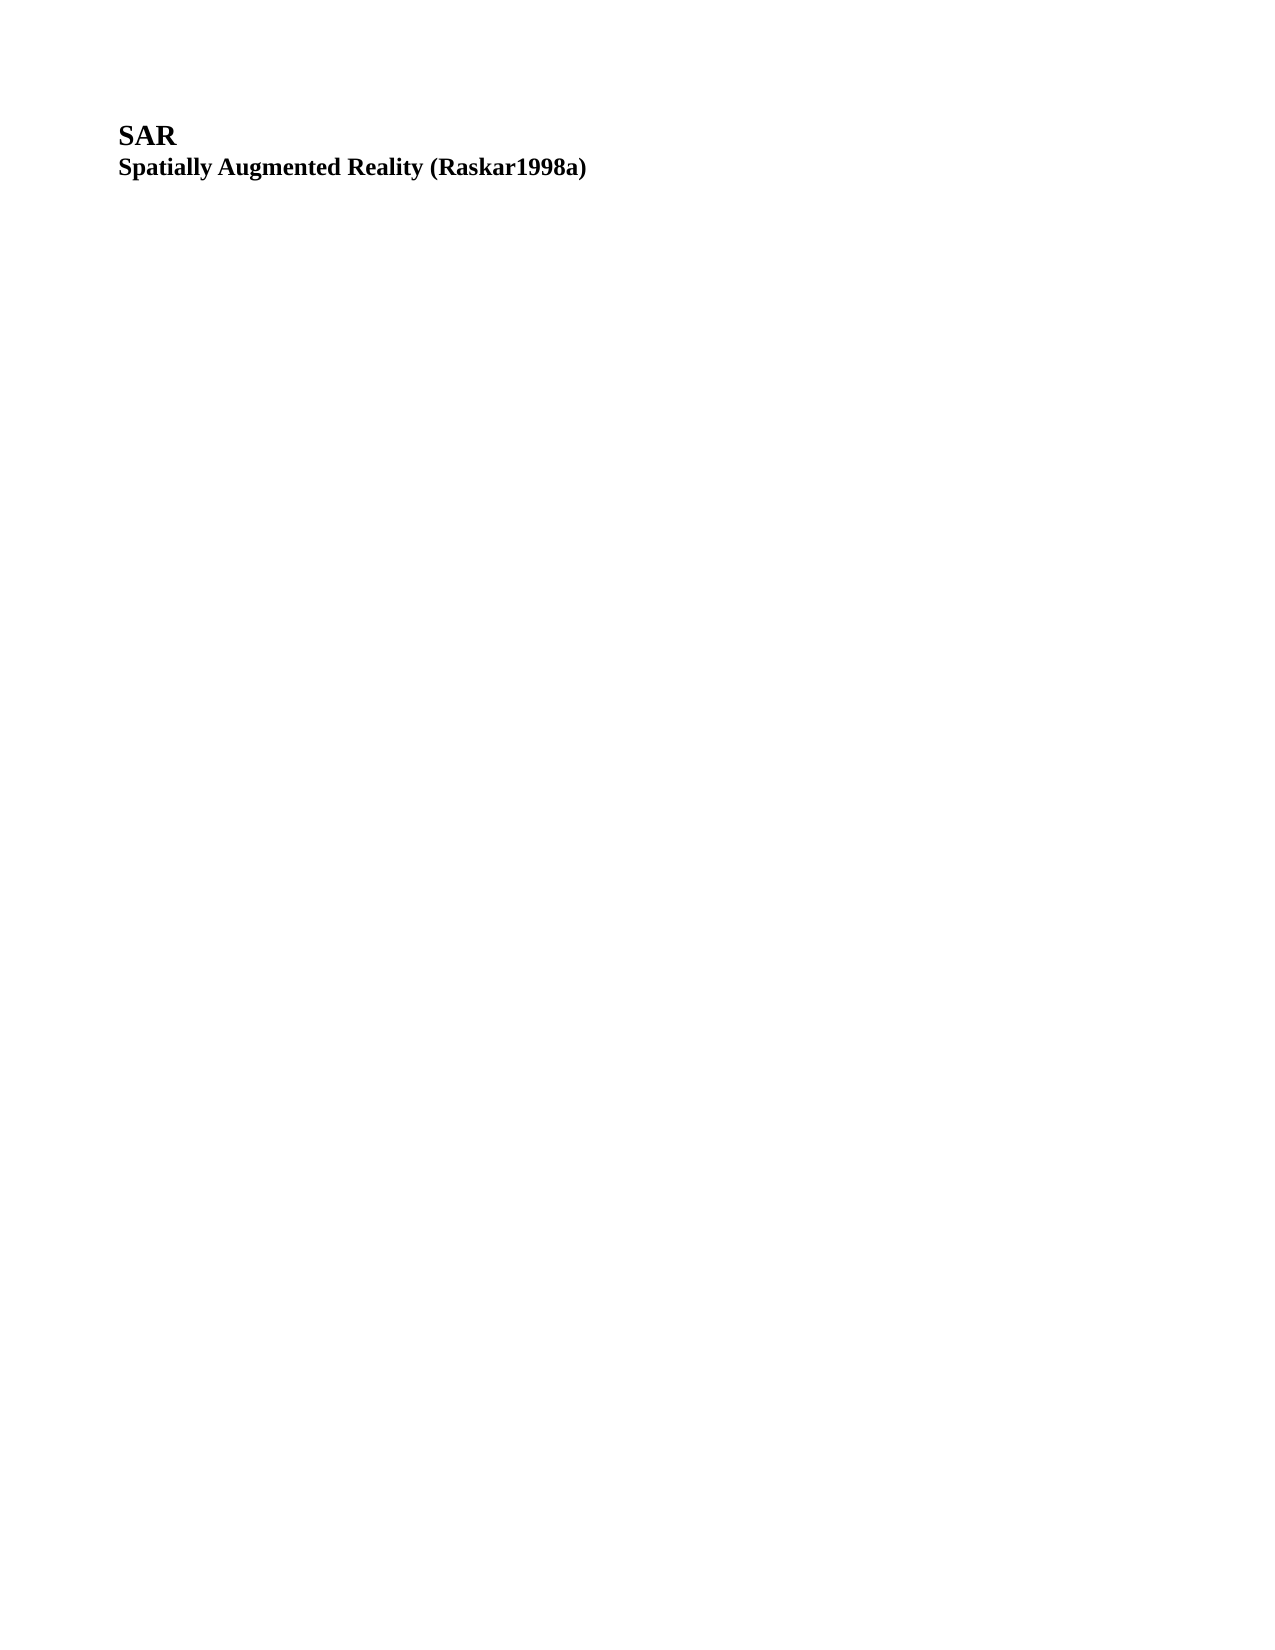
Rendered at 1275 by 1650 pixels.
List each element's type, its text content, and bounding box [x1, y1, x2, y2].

text Spatially Augmented Reality (Raskar1998a) [118, 152, 1157, 180]
text SAR [118, 118, 1157, 152]
